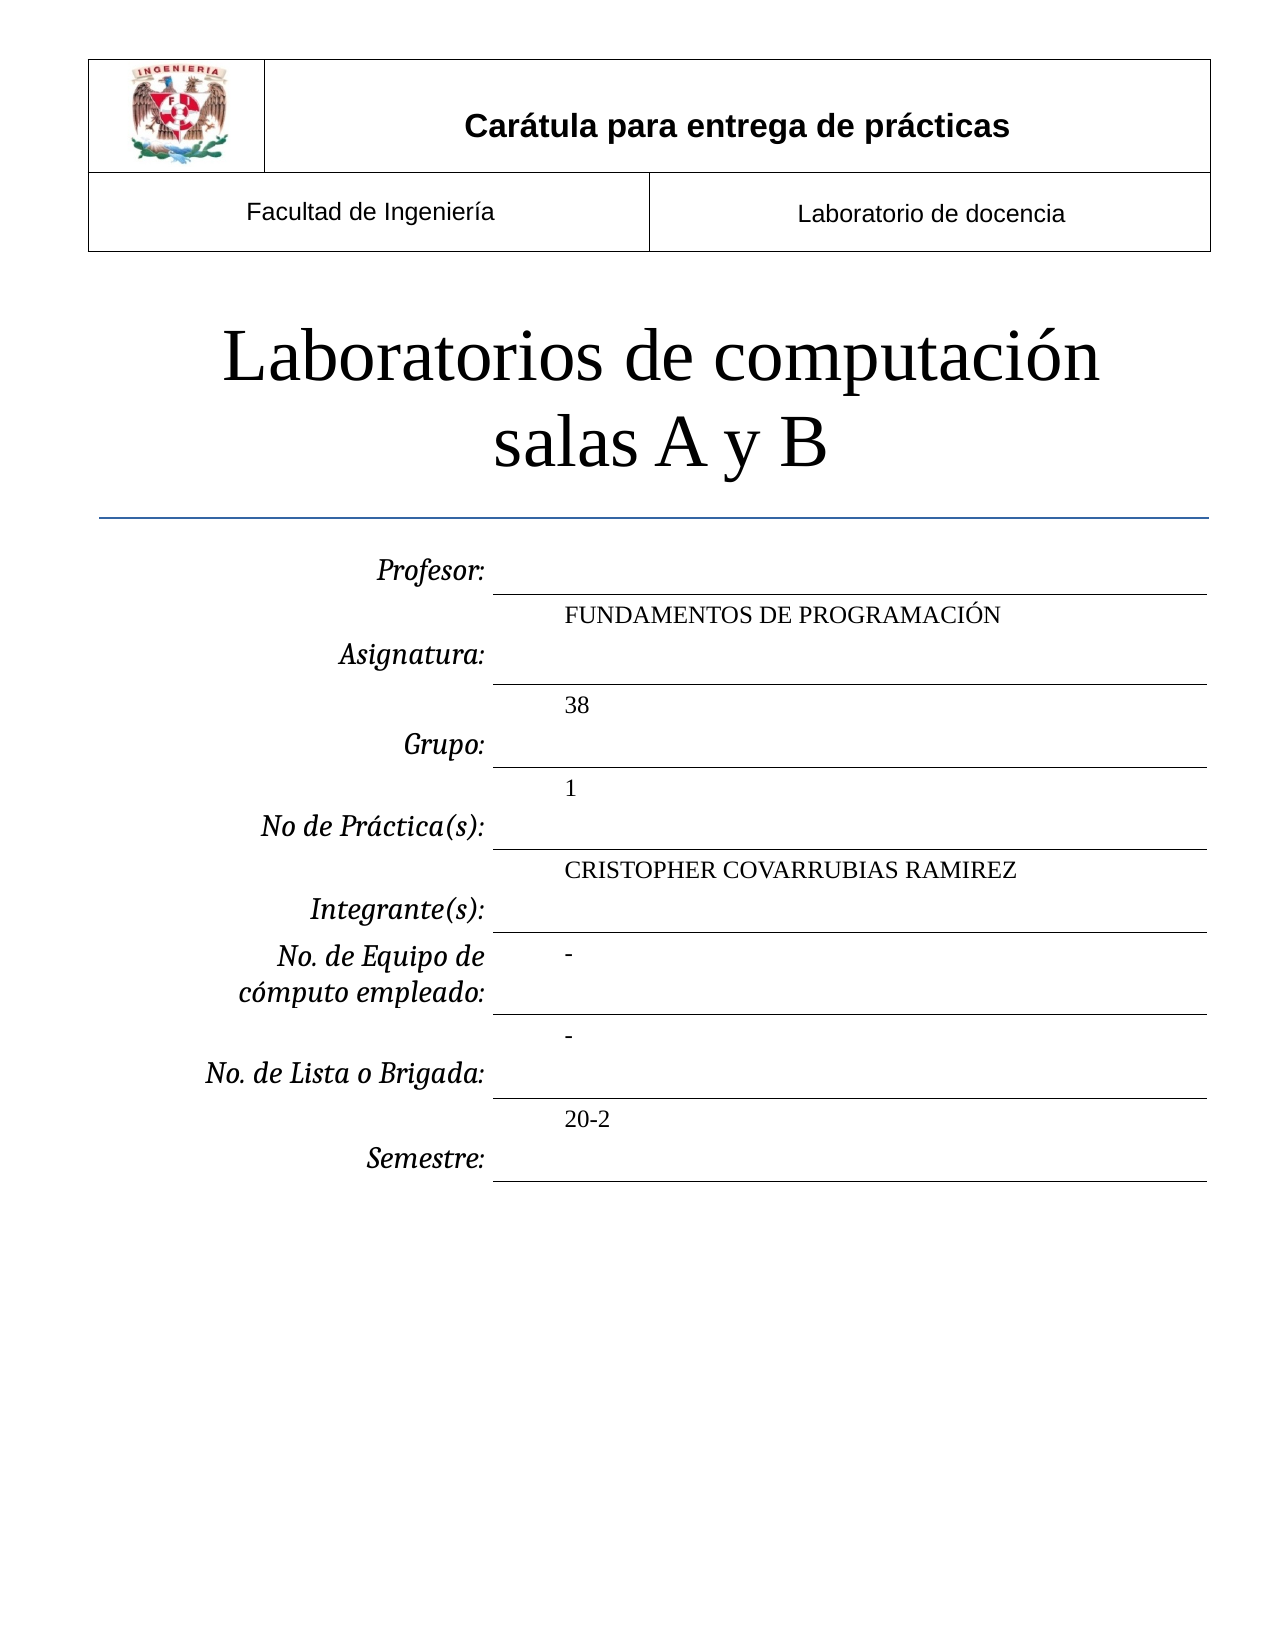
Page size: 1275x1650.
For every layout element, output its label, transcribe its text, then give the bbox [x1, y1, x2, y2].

text Laboratorios de computación [118, 310, 1205, 396]
table_header [118, 511, 493, 517]
table_cell No. de Equipo de cómputo empleado: [118, 932, 493, 1013]
table_cell Grupo: [118, 684, 493, 766]
table_cell - [493, 933, 1207, 1013]
table_cell Laboratorio de docencia [650, 173, 1210, 251]
table_cell No. de Lista o Brigada: [118, 1014, 493, 1098]
table_header [493, 519, 1207, 594]
table_cell Integrante(s): [118, 849, 493, 932]
table_cell CRISTOPHER COVARRUBIAS RAMIREZ [493, 850, 1207, 932]
table_cell No de Práctica(s): [118, 766, 493, 849]
table_header [89, 60, 264, 172]
table_cell - [493, 1015, 1207, 1098]
table_cell 38 [493, 685, 1207, 766]
text salas A y B [118, 396, 1205, 482]
table_cell 1 [493, 768, 1207, 849]
table_header Profesor: [118, 519, 493, 594]
table_cell Asignatura: [118, 594, 493, 684]
table_header [493, 511, 1207, 517]
table_cell 20-2 [493, 1099, 1207, 1181]
table_cell Facultad de Ingeniería [89, 173, 649, 251]
table_cell FUNDAMENTOS DE PROGRAMACIÓN [493, 595, 1207, 684]
table_header Carátula para entrega de prácticas [265, 60, 1210, 172]
table_cell Semestre: [118, 1098, 493, 1181]
